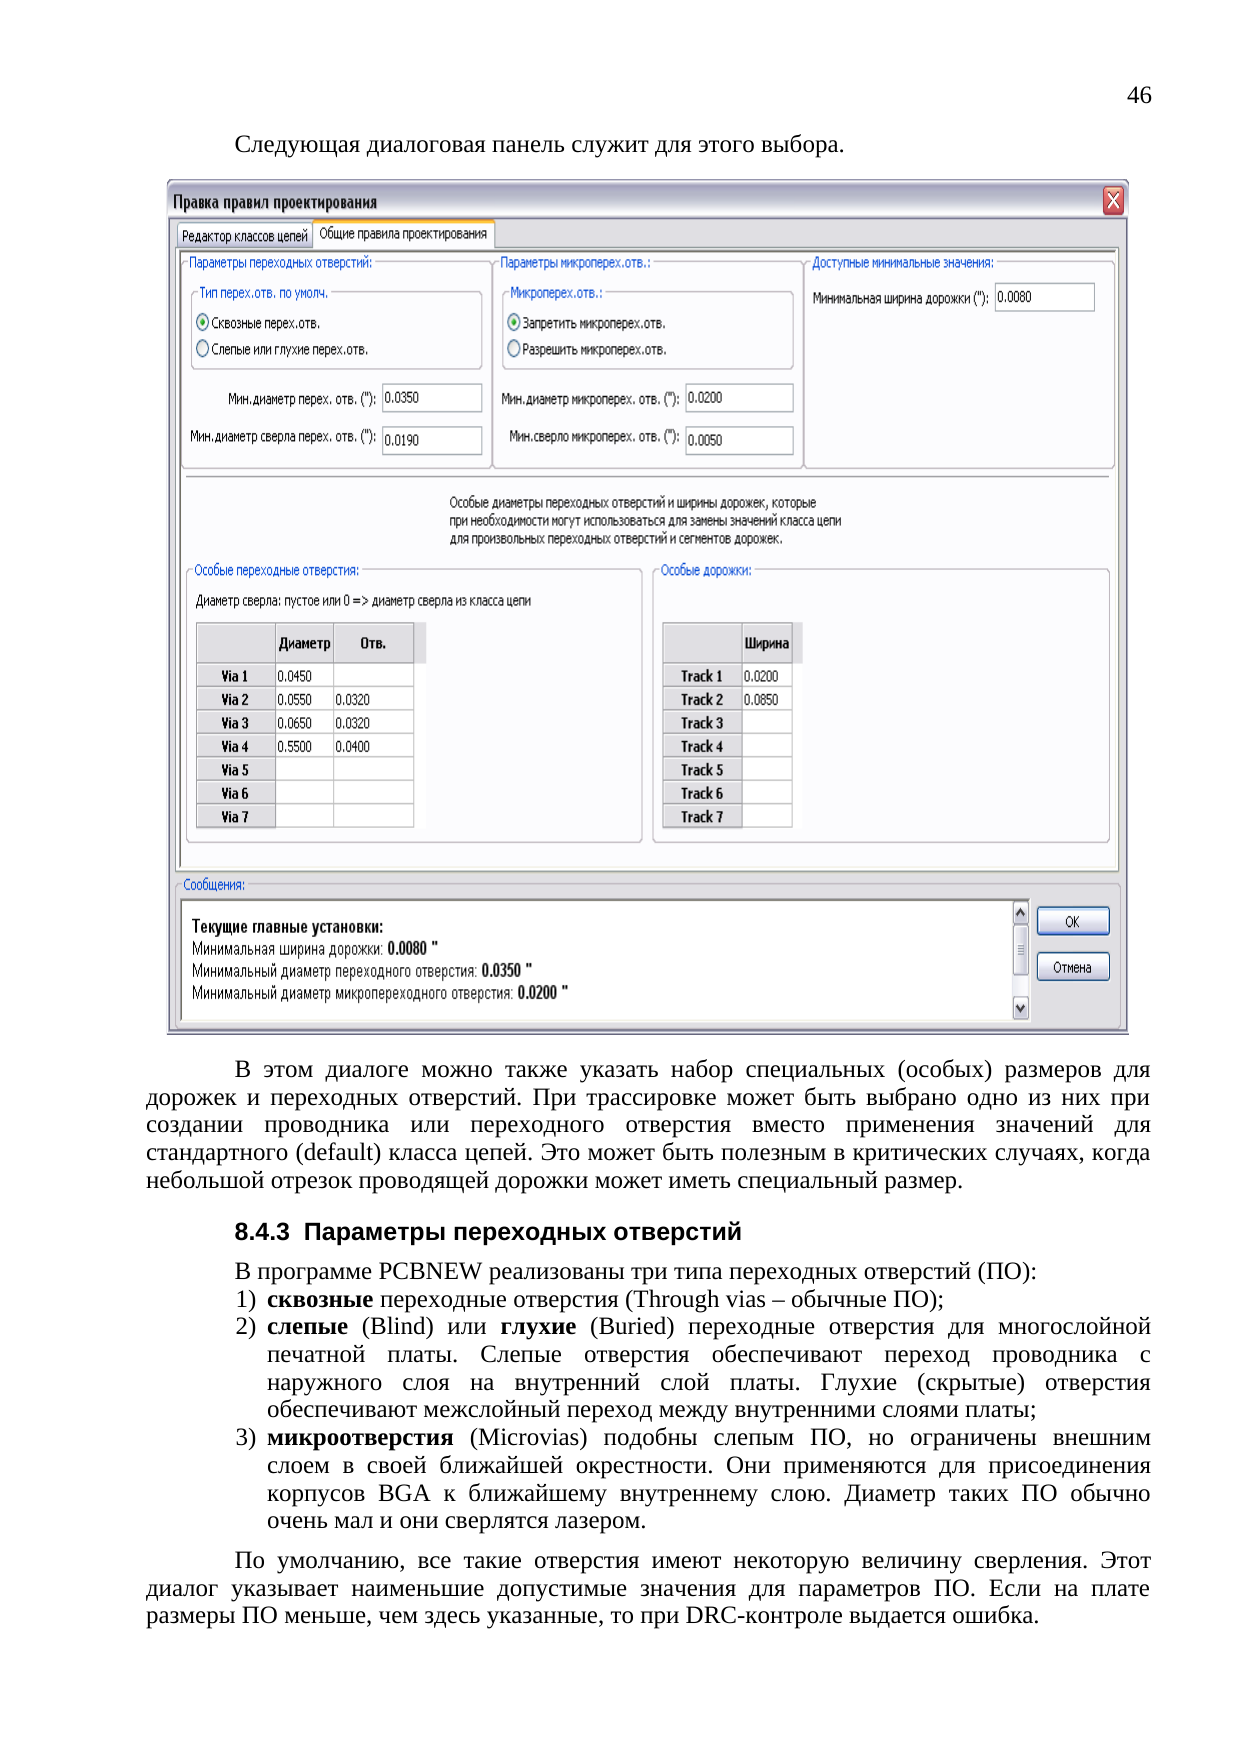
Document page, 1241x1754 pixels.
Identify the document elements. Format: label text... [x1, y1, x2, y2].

list слепые (Blind) или глухие (Buried) переходные отверстия для многослойной печатной платы. Слепые отверстия обеспечивают переход проводника с наружного слоя на внутренний слой платы. Глухие (скрытые) отверстия обеспечивают межслойный переход между внутренними слоями платы; [235, 1312, 1152, 1423]
text По умолчанию, все такие отверстия имеют некоторую величину сверления. Этот диалог указывает наименьшие допустимые значения для параметров ПО. Если на плате размеры ПО меньше, чем здесь указанные, то при DRC-контроле выдается ошибка. [146, 1546, 1152, 1629]
picture [166, 179, 1129, 1035]
text В программе PCBNEW реализованы три типа переходных отверстий (ПО): [146, 1257, 1152, 1285]
subtitle Параметры переходных отверстий [146, 1217, 1152, 1245]
list сквозные переходные отверстия (Through vias – обычные ПО); [235, 1285, 1152, 1312]
list микроотверстия (Microvias) подобны слепым ПО, но ограничены внешним слоем в своей ближайшей окрестности. Они применяются для присоединения корпусов BGA к ближайшему внутреннему слою. Диаметр таких ПО обычно очень мал и они сверлятся лазером. [235, 1423, 1152, 1534]
text Следующая диалоговая панель служит для этого выбора. [146, 130, 1152, 158]
text В этом диалоге можно также указать набор специальных (особых) размеров для дорожек и переходных отверстий. При трассировке может быть выбрано одно из них при создании проводника или переходного отверстия вместо применения значений для стандартного (default) класса цепей. Это может быть полезным в критических случаях, когда небольшой отрезок проводящей дорожки может иметь специальный размер. [146, 1055, 1152, 1194]
